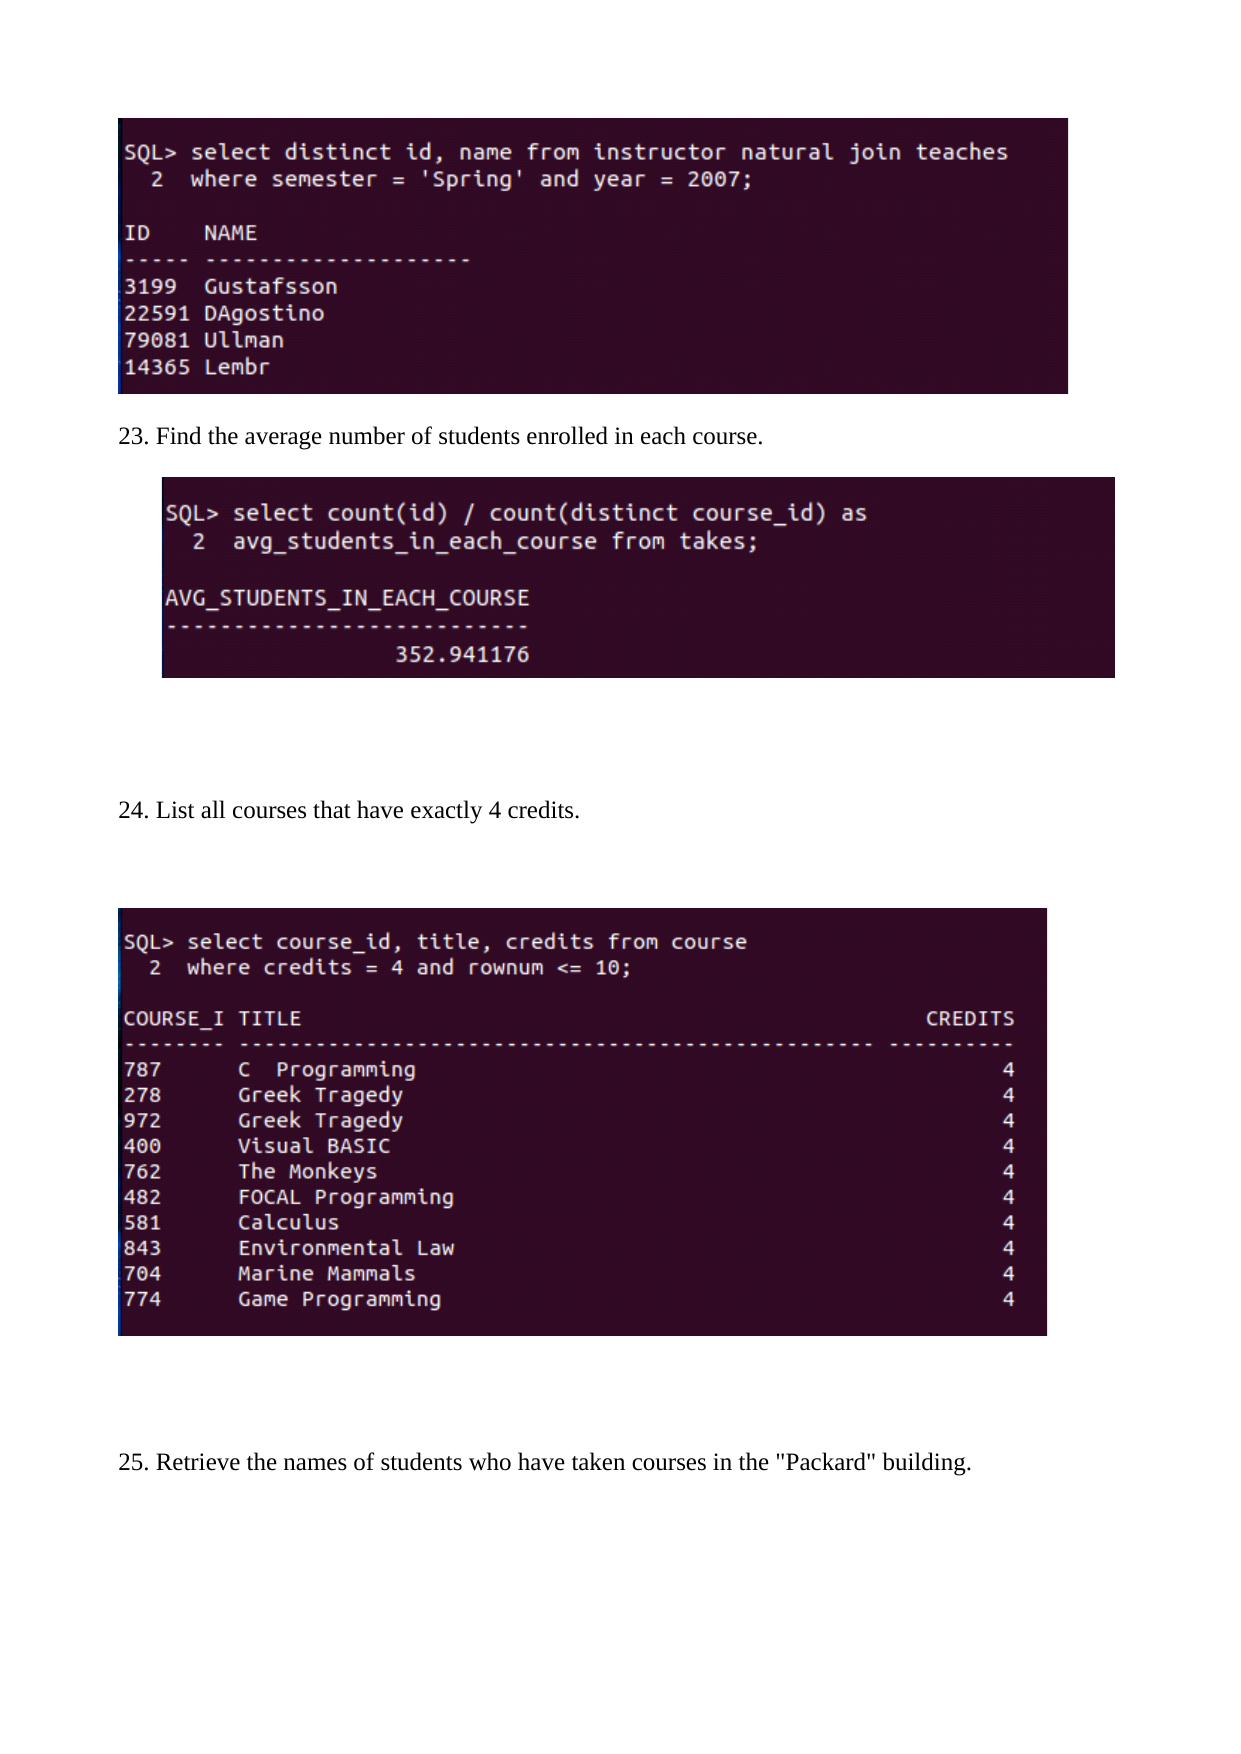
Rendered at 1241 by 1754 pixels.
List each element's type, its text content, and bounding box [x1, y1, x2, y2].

text 24. List all courses that have exactly 4 credits. [118, 795, 1122, 824]
text 25. Retrieve the names of students who have taken courses in the "Packard" building. [118, 1447, 1122, 1476]
text 23. Find the average number of students enrolled in each course. [118, 421, 1122, 450]
